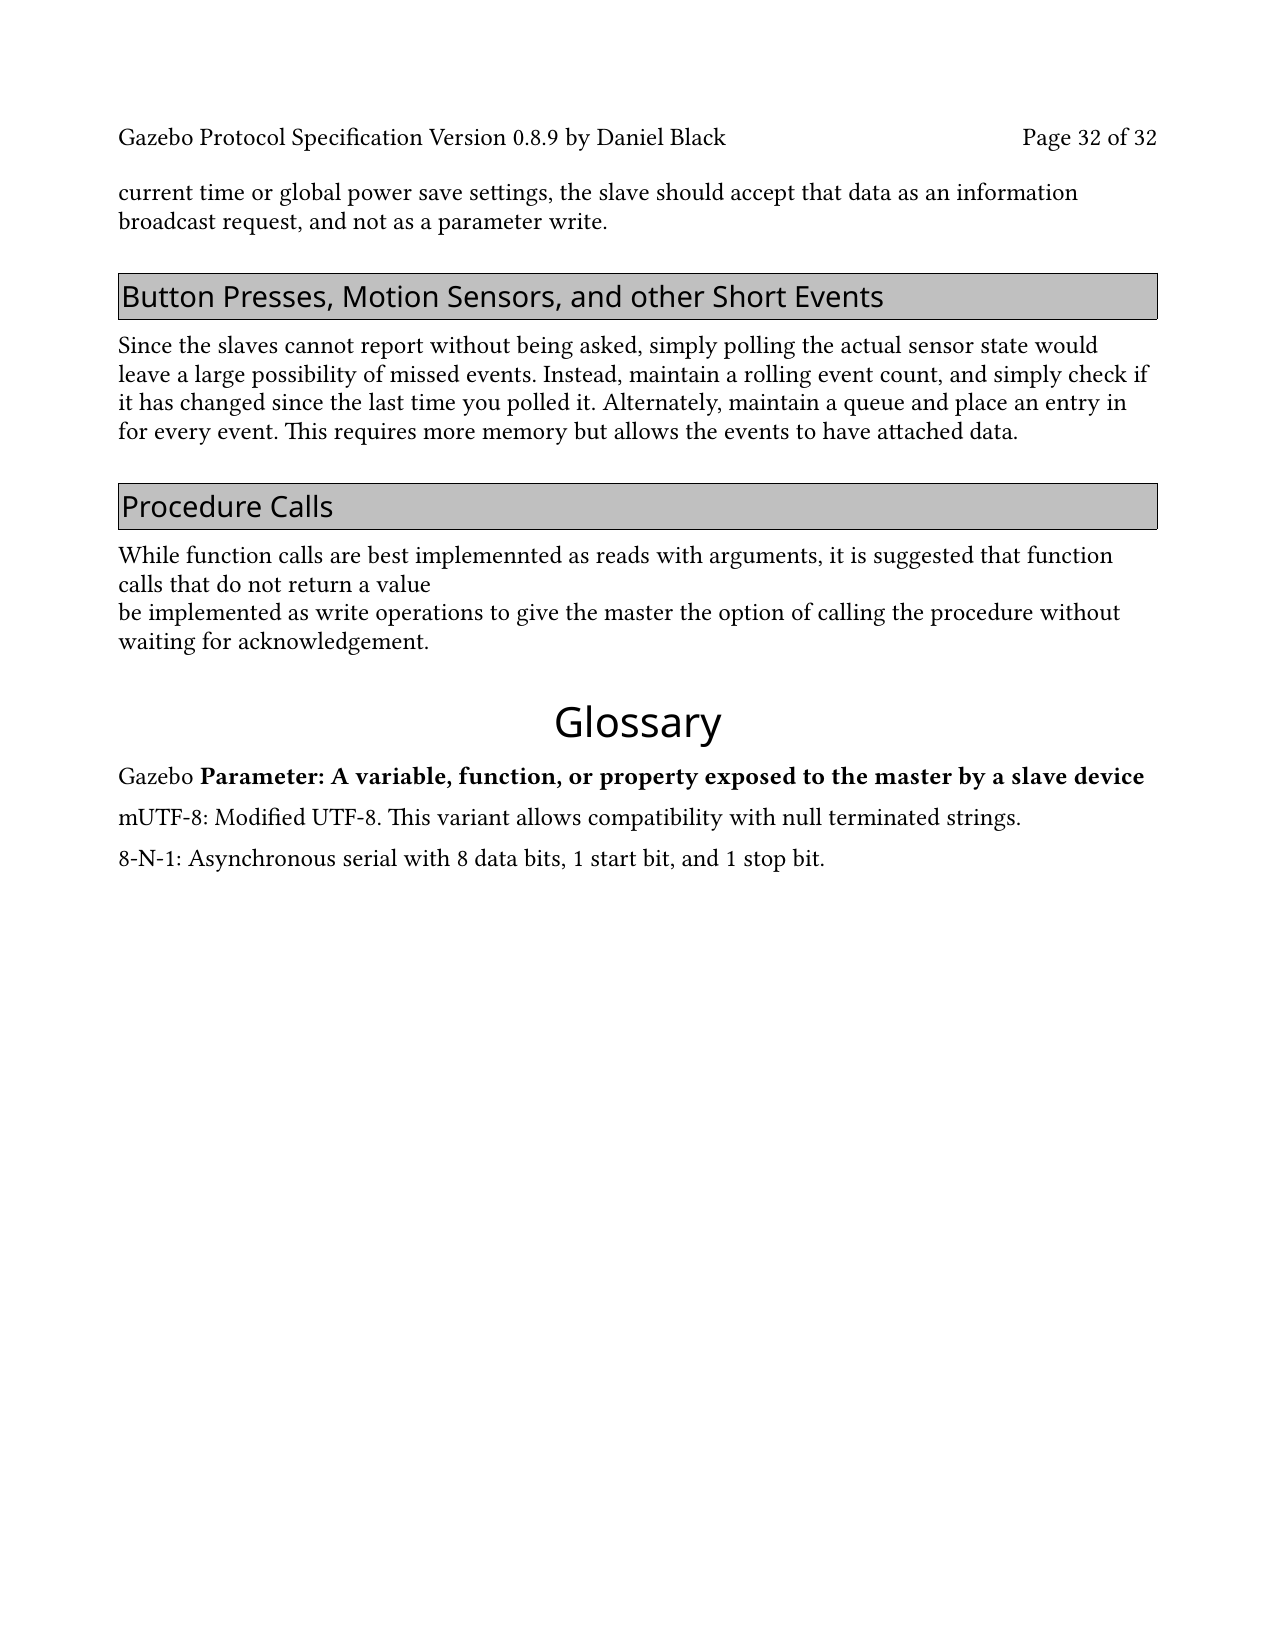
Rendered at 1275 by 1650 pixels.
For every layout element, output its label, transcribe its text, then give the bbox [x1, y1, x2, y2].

text Since the slaves cannot report without being asked, simply polling the actual sensor state would leave a large possibility of missed events. Instead, maintain a rolling event count, and simply check if it has changed since the last time you polled it. Alternately, maintain a queue and place an entry in for every event. This requires more memory but allows the events to have attached data. [118, 331, 1157, 445]
subtitle Glossary [118, 693, 1157, 750]
text Gazebo Parameter: A variable, function, or property exposed to the master by a slave device [118, 762, 1157, 791]
text 8-N-1: Asynchronous serial with 8 data bits, 1 start bit, and 1 stop bit. [118, 844, 1157, 873]
subtitle Procedure Calls [119, 484, 1157, 529]
text current time or global power save settings, the slave should accept that data as an information broadcast request, and not as a parameter write. [118, 178, 1157, 235]
text While function calls are best implemennted as reads with arguments, it is suggested that function calls that do not return a value be implemented as write operations to give the master the option of calling the procedure without waiting for acknowledgement. [118, 541, 1157, 655]
text mUTF-8: Modified UTF-8. This variant allows compatibility with null terminated strings. [118, 803, 1157, 832]
subtitle Button Presses, Motion Sensors, and other Short Events [119, 274, 1157, 319]
